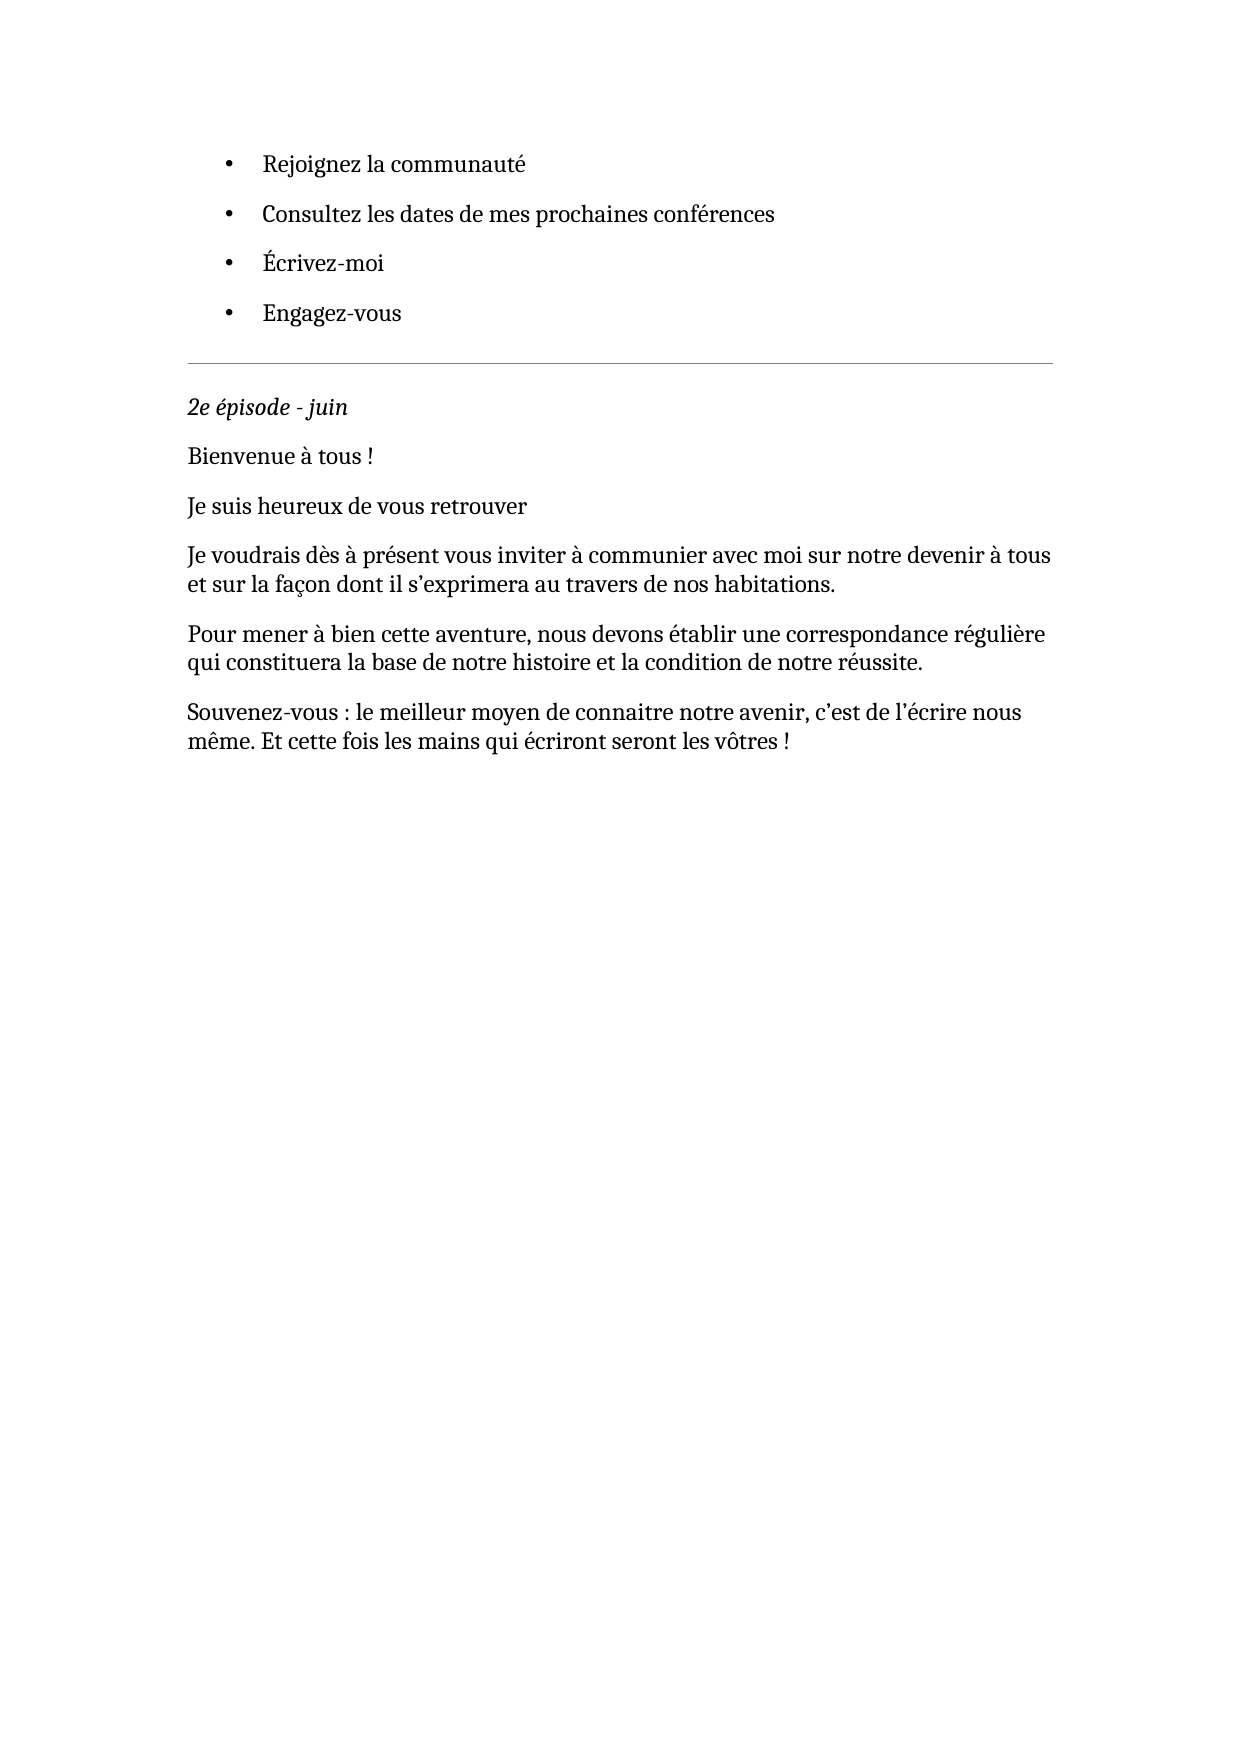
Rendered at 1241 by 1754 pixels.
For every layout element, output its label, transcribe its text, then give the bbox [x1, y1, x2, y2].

list Rejoignez la communauté [225, 150, 1053, 179]
text Je suis heureux de vous retrouver [187, 492, 1053, 520]
text 2e épisode - juin [187, 392, 1053, 421]
list Engagez-vous [225, 299, 1053, 327]
text Pour mener à bien cette aventure, nous devons établir une correspondance régulière qui constituera la base de notre histoire et la condition de notre réussite. [187, 619, 1053, 677]
list Consultez les dates de mes prochaines conférences [225, 199, 1053, 228]
list Écrivez-moi [225, 249, 1053, 278]
text Bienvenue à tous ! [187, 442, 1053, 471]
text Je voudrais dès à présent vous inviter à communier avec moi sur notre devenir à tous et sur la façon dont il s’exprimera au travers de nos habitations. [187, 541, 1053, 599]
text Souvenez-vous : le meilleur moyen de connaitre notre avenir, c’est de l’écrire nous même. Et cette fois les mains qui écriront seront les vôtres ! [187, 698, 1053, 755]
